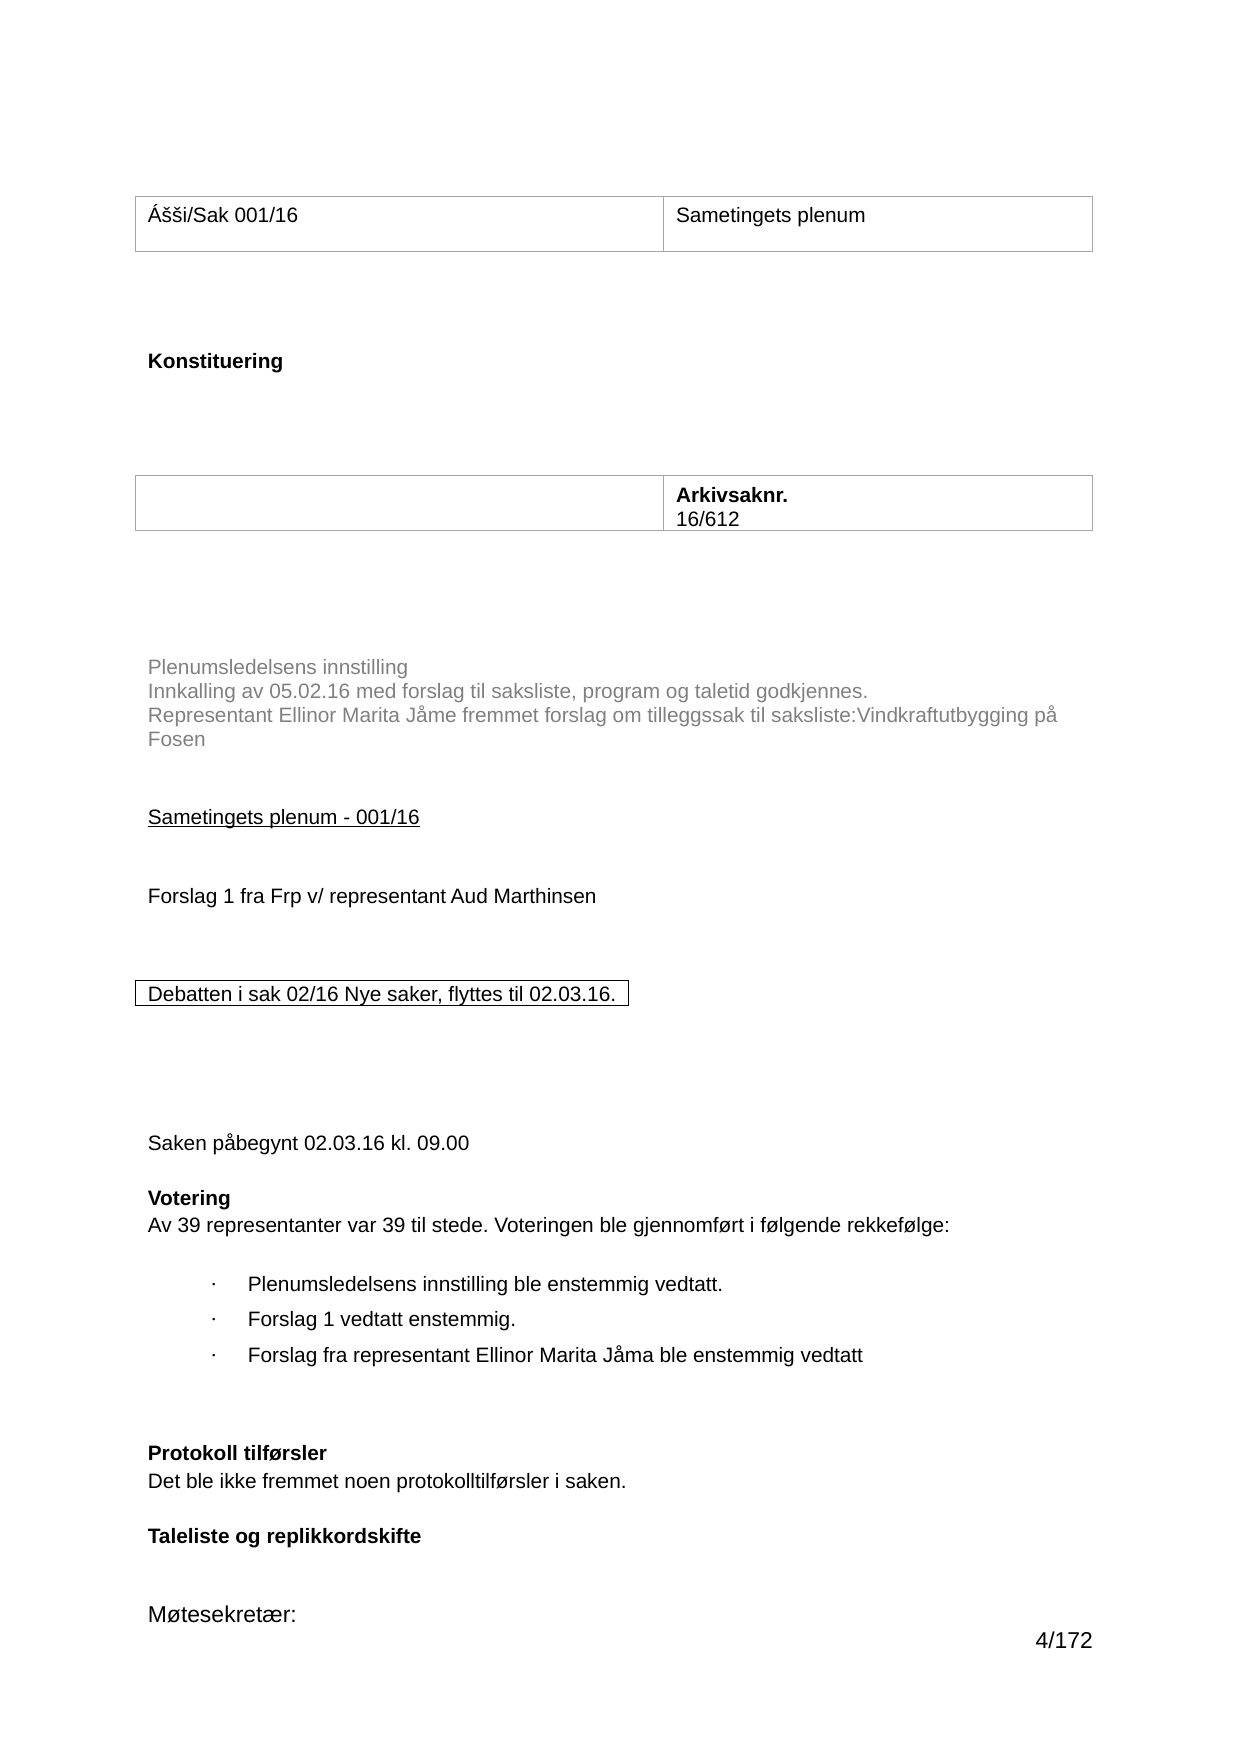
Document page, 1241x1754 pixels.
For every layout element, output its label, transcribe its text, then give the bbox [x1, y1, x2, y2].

text Konstituering [148, 348, 1093, 372]
table_cell [664, 531, 1092, 555]
table_header Arkivsaknr. 16/612 [664, 476, 1092, 530]
table_header [136, 476, 663, 530]
text Forslag 1 fra Frp v/ representant Aud Marthinsen [148, 884, 1093, 908]
table_header Debatten i sak 02/16 Nye saker, flyttes til 02.03.16. [136, 981, 628, 1005]
text Sametingets plenum - 001/16 [148, 805, 1093, 859]
table_header Saken påbegynt 02.03.16 kl. 09.00 Votering Av 39 representanter var 39 til stede. Voteringen ble gjennomført i følgende rekkefølge: Plenumsledelsens innstilling ble enstemmig vedtatt. Forslag 1 vedtatt enstemmig. Forslag fra representant Ellinor Marita Jåma ble enstemmig vedtatt Protokoll tilførsler Det ble ikke fremmet noen protokolltilførsler i saken. Taleliste og replikkordskifte [136, 1131, 964, 1579]
table_header Ášši/Sak 001/16 [136, 197, 663, 251]
table_header [136, 604, 159, 628]
table_header Plenumsledelsens innstilling Innkalling av 05.02.16 med forslag til saksliste, program og taletid godkjennes. Representant Ellinor Marita Jåme fremmet forslag om tilleggssak til saksliste:Vindkraftutbygging på Fosen [136, 655, 1104, 777]
table_cell [136, 531, 664, 555]
table_header Sametingets plenum [664, 197, 1092, 251]
